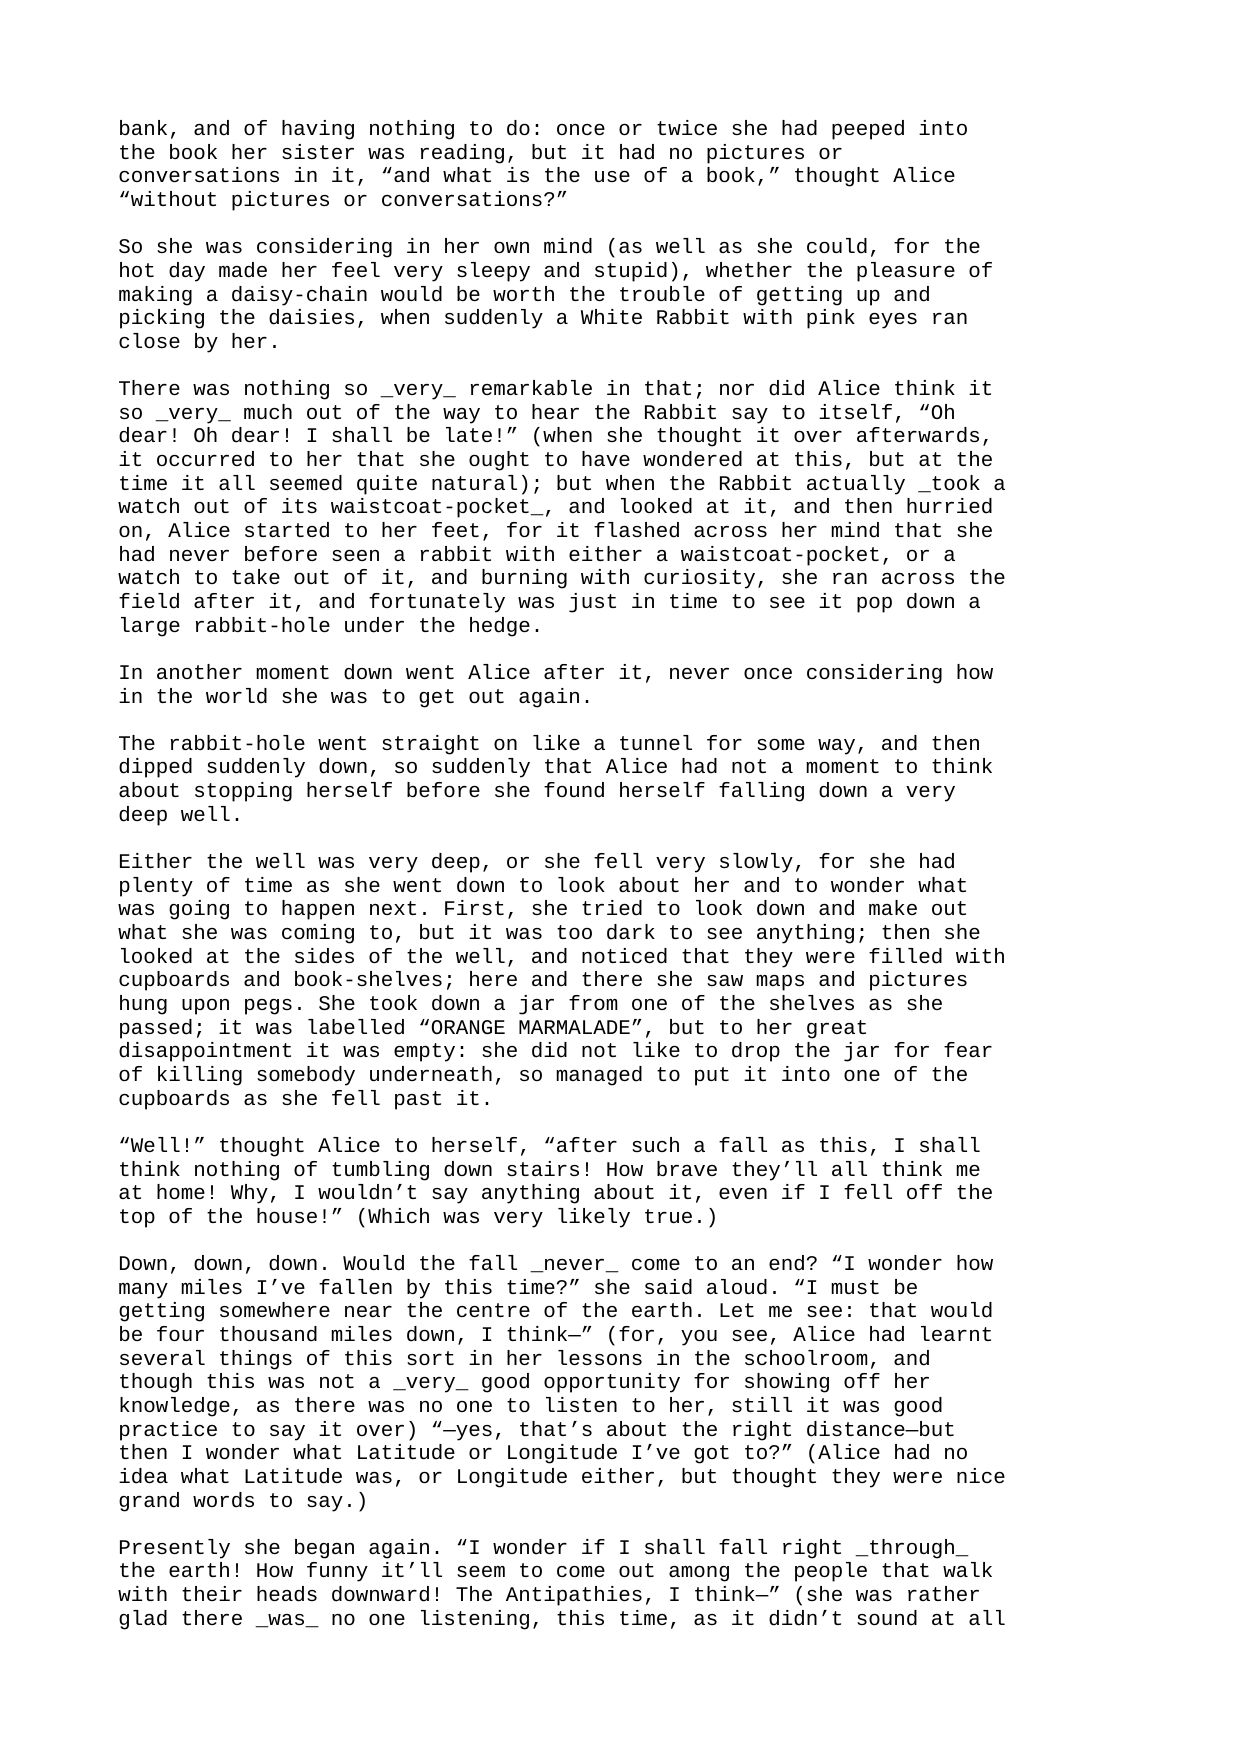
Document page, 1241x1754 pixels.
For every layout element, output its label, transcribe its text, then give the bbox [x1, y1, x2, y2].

text passed; it was labelled “ORANGE MARMALADE”, but to her great [118, 1017, 1122, 1040]
text think nothing of tumbling down stairs! How brave they’ll all think me [118, 1158, 1122, 1182]
text Down, down, down. Would the fall _never_ come to an end? “I wonder how [118, 1253, 1122, 1277]
text hung upon pegs. She took down a jar from one of the shelves as she [118, 993, 1122, 1017]
text “Well!” thought Alice to herself, “after such a fall as this, I shall [118, 1135, 1122, 1158]
text glad there _was_ no one listening, this time, as it didn’t sound at all [118, 1608, 1122, 1631]
text of killing somebody underneath, so managed to put it into one of the [118, 1064, 1122, 1088]
text so _very_ much out of the way to hear the Rabbit say to itself, “Oh [118, 402, 1122, 426]
text “without pictures or conversations?” [118, 189, 1122, 213]
text hot day made her feel very sleepy and stupid), whether the pleasure of [118, 260, 1122, 284]
text the earth! How funny it’ll seem to come out among the people that walk [118, 1561, 1122, 1584]
text watch to take out of it, and burning with curiosity, she ran across the [118, 567, 1122, 591]
text making a daisy-chain would be worth the trouble of getting up and [118, 284, 1122, 307]
text it occurred to her that she ought to have wondered at this, but at the [118, 449, 1122, 473]
text In another moment down went Alice after it, never once considering how [118, 662, 1122, 686]
text be four thousand miles down, I think—” (for, you see, Alice had learnt [118, 1324, 1122, 1348]
text practice to say it over) “—yes, that’s about the right distance—but [118, 1419, 1122, 1442]
text So she was considering in her own mind (as well as she could, for the [118, 236, 1122, 260]
text There was nothing so _very_ remarkable in that; nor did Alice think it [118, 378, 1122, 402]
text then I wonder what Latitude or Longitude I’ve got to?” (Alice had no [118, 1442, 1122, 1466]
text time it all seemed quite natural); but when the Rabbit actually _took a [118, 473, 1122, 496]
text with their heads downward! The Antipathies, I think—” (she was rather [118, 1584, 1122, 1608]
text watch out of its waistcoat-pocket_, and looked at it, and then hurried [118, 496, 1122, 520]
text idea what Latitude was, or Longitude either, but thought they were nice [118, 1466, 1122, 1489]
text about stopping herself before she found herself falling down a very [118, 780, 1122, 804]
text many miles I’ve fallen by this time?” she said aloud. “I must be [118, 1277, 1122, 1300]
text at home! Why, I wouldn’t say anything about it, even if I fell off the [118, 1182, 1122, 1206]
text what she was coming to, but it was too dark to see anything; then she [118, 922, 1122, 946]
text dipped suddenly down, so suddenly that Alice had not a moment to think [118, 757, 1122, 780]
text looked at the sides of the well, and noticed that they were filled with [118, 946, 1122, 969]
text cupboards and book-shelves; here and there she saw maps and pictures [118, 969, 1122, 993]
text large rabbit-hole under the hedge. [118, 615, 1122, 638]
text Either the well was very deep, or she fell very slowly, for she had [118, 851, 1122, 875]
text several things of this sort in her lessons in the schoolroom, and [118, 1348, 1122, 1371]
text plenty of time as she went down to look about her and to wonder what [118, 875, 1122, 898]
text getting somewhere near the centre of the earth. Let me see: that would [118, 1300, 1122, 1324]
text picking the daisies, when suddenly a White Rabbit with pink eyes ran [118, 307, 1122, 331]
text in the world she was to get out again. [118, 686, 1122, 709]
text conversations in it, “and what is the use of a book,” thought Alice [118, 165, 1122, 189]
text field after it, and fortunately was just in time to see it pop down a [118, 591, 1122, 615]
text grand words to say.) [118, 1489, 1122, 1513]
text disappointment it was empty: she did not like to drop the jar for fear [118, 1040, 1122, 1064]
text was going to happen next. First, she tried to look down and make out [118, 898, 1122, 922]
text had never before seen a rabbit with either a waistcoat-pocket, or a [118, 544, 1122, 567]
text The rabbit-hole went straight on like a tunnel for some way, and then [118, 733, 1122, 757]
text dear! Oh dear! I shall be late!” (when she thought it over afterwards, [118, 426, 1122, 449]
text on, Alice started to her feet, for it flashed across her mind that she [118, 520, 1122, 544]
text cupboards as she fell past it. [118, 1088, 1122, 1111]
text deep well. [118, 804, 1122, 827]
text Presently she began again. “I wonder if I shall fall right _through_ [118, 1537, 1122, 1561]
text close by her. [118, 331, 1122, 354]
text the book her sister was reading, but it had no pictures or [118, 142, 1122, 165]
text bank, and of having nothing to do: once or twice she had peeped into [118, 118, 1122, 142]
text knowledge, as there was no one to listen to her, still it was good [118, 1395, 1122, 1419]
text top of the house!” (Which was very likely true.) [118, 1206, 1122, 1229]
text though this was not a _very_ good opportunity for showing off her [118, 1371, 1122, 1395]
